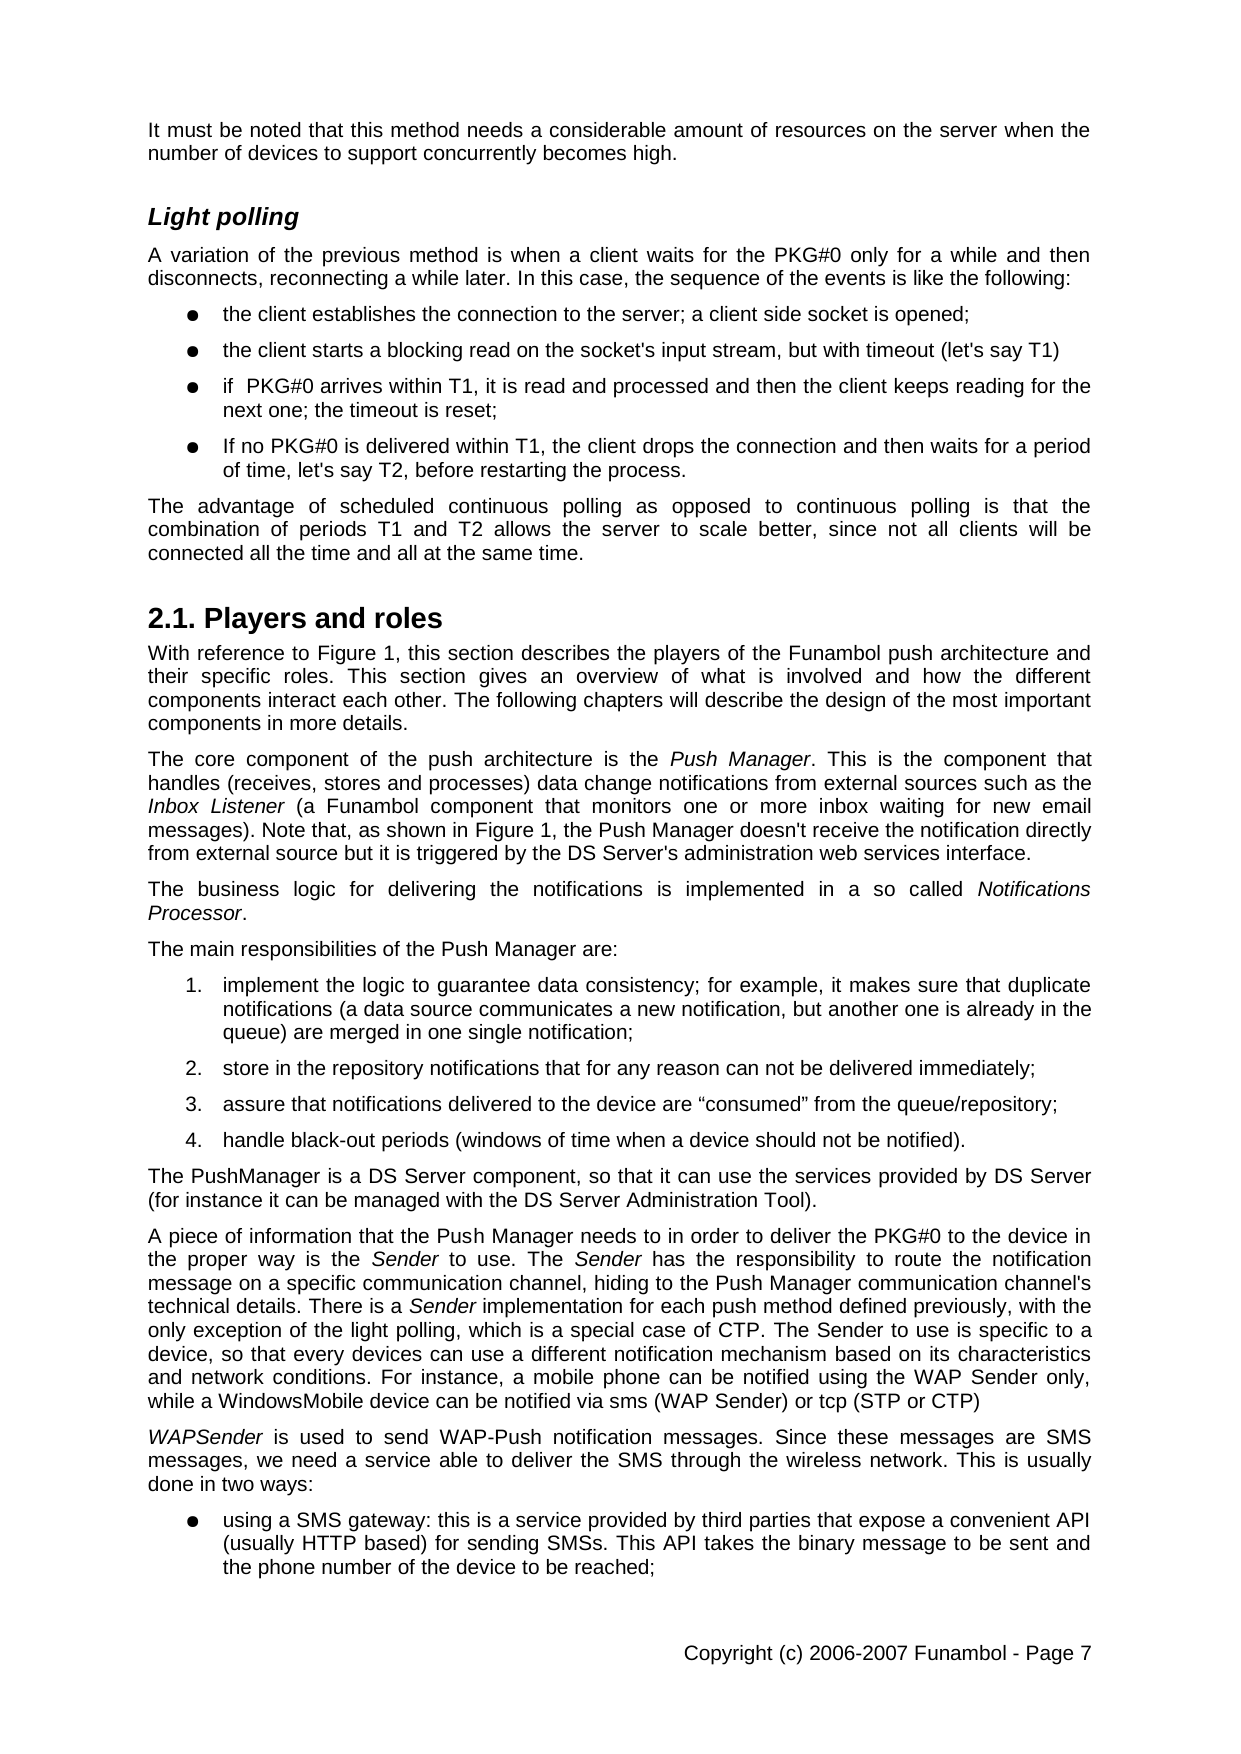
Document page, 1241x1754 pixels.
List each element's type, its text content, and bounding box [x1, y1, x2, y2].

list if PKG#0 arrives within T1, it is read and processed and then the client keeps reading for the next one; the timeout is reset; [185, 375, 1093, 422]
list implement the logic to guarantee data consistency; for example, it makes sure that duplicate notifications (a data source communicates a new notification, but another one is already in the queue) are merged in one single notification; [185, 973, 1093, 1044]
text A piece of information that the Push Manager needs to in order to deliver the PKG#0 to the device in the proper way is the Sender to use. The Sender has the responsibility to route the notification message on a specific communication channel, hiding to the Push Manager communication channel's technical details. There is a Sender implementation for each push method defined previously, with the only exception of the light polling, which is a special case of CTP. The Sender to use is specific to a device, so that every devices can use a different notification mechanism based on its characteristics and network conditions. For instance, a mobile phone can be notified using the WAP Sender only, while a WindowsMobile device can be notified via sms (WAP Sender) or tcp (STP or CTP) [148, 1224, 1093, 1413]
text The main responsibilities of the Push Manager are: [148, 937, 1093, 961]
text The PushManager is a DS Server component, so that it can use the services provided by DS Server (for instance it can be managed with the DS Server Administration Tool). [148, 1165, 1093, 1212]
text A variation of the previous method is when a client waits for the PKG#0 only for a while and then disconnects, reconnecting a while later. In this case, the sequence of the events is like the following: [148, 243, 1093, 290]
list the client establishes the connection to the server; a client side socket is opened; [185, 303, 1093, 326]
list handle black-out periods (windows of time when a device should not be notified). [185, 1129, 1093, 1152]
text With reference to Figure 1, this section describes the players of the Funambol push architecture and their specific roles. This section gives an overview of what is involved and how the different components interact each other. The following chapters will describe the design of the most important components in more details. [148, 641, 1093, 735]
text The business logic for delivering the notifications is implemented in a so called Notifications Processor. [148, 878, 1093, 925]
list using a SMS gateway: this is a service provided by third parties that expose a convenient API (usually HTTP based) for sending SMSs. This API takes the binary message to be sent and the phone number of the device to be reached; [185, 1508, 1093, 1579]
subtitle Light polling [148, 203, 1093, 231]
subtitle Players and roles [148, 602, 1093, 635]
text The advantage of scheduled continuous polling as opposed to continuous polling is that the combination of periods T1 and T2 allows the server to scale better, since not all clients will be connected all the time and all at the same time. [148, 494, 1093, 565]
list assure that notifications delivered to the device are “consumed” from the queue/repository; [185, 1093, 1093, 1116]
list store in the repository notifications that for any reason can not be delivered immediately; [185, 1057, 1093, 1080]
text WAPSender is used to send WAP-Push notification messages. Since these messages are SMS messages, we need a service able to deliver the SMS through the wireless network. This is usually done in two ways: [148, 1425, 1093, 1496]
list If no PKG#0 is delivered within T1, the client drops the connection and then waits for a period of time, let's say T2, before restarting the process. [185, 434, 1093, 482]
list the client starts a blocking read on the socket's input stream, but with timeout (let's say T1) [185, 339, 1093, 362]
text It must be noted that this method needs a considerable amount of resources on the server when the number of devices to support concurrently becomes high. [148, 118, 1093, 165]
text The core component of the push architecture is the Push Manager. This is the component that handles (receives, stores and processes) data change notifications from external sources such as the Inbox Listener (a Funambol component that monitors one or more inbox waiting for new email messages). Note that, as shown in Figure 1, the Push Manager doesn't receive the notification directly from external source but it is triggered by the DS Server's administration web services interface. [148, 748, 1093, 865]
